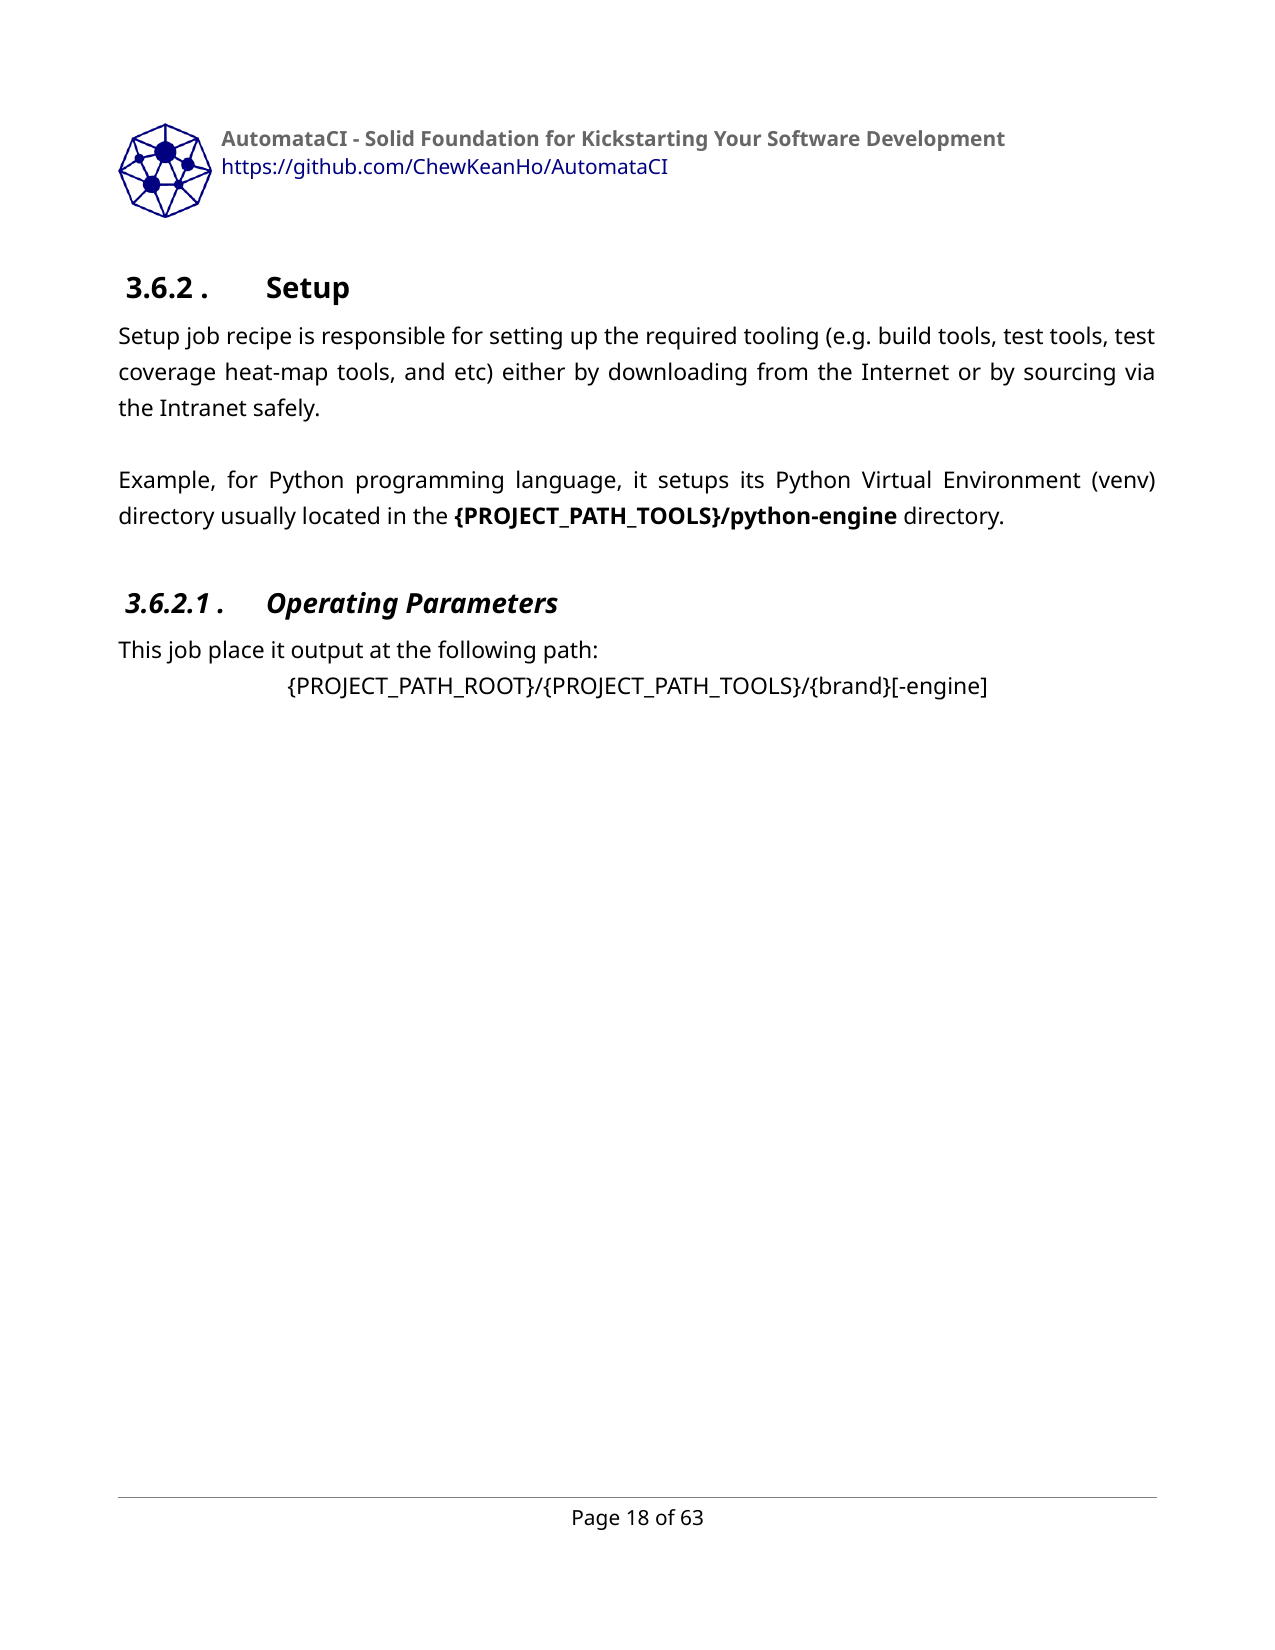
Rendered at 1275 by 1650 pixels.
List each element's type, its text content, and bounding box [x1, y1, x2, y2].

text Example, for Python programming language, it setups its Python Virtual Environment (venv) directory usually located in the {PROJECT_PATH_TOOLS}/python-engine directory. [118, 464, 1157, 531]
subtitle Setup [118, 267, 1157, 307]
picture [118, 123, 212, 218]
text This job place it output at the following path: [118, 634, 1157, 665]
text {PROJECT_PATH_ROOT}/{PROJECT_PATH_TOOLS}/{brand}[-engine] [118, 670, 1157, 701]
subtitle Operating Parameters [118, 584, 1157, 622]
text Setup job recipe is responsible for setting up the required tooling (e.g. build tools, test tools, test coverage heat-map tools, and etc) either by downloading from the Internet or by sourcing via the Intranet safely. [118, 320, 1157, 423]
